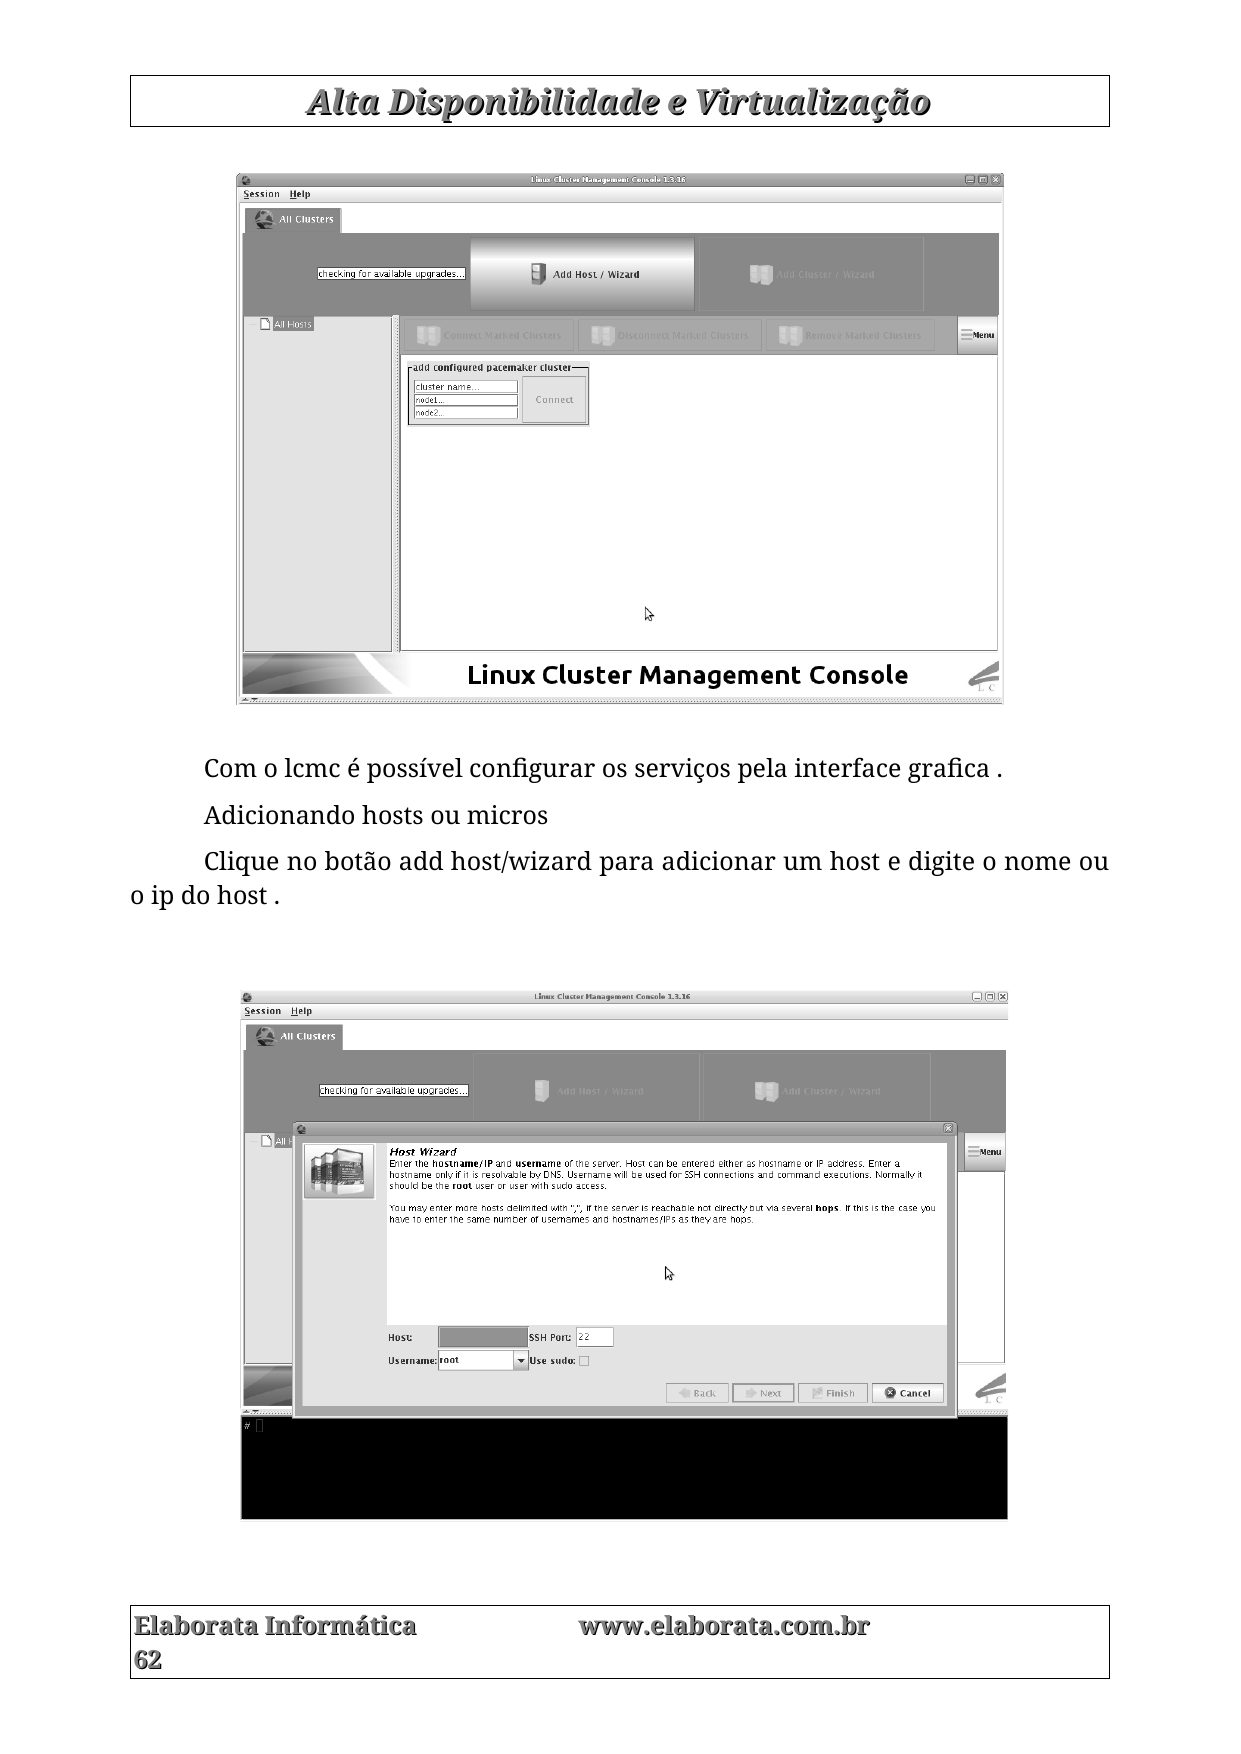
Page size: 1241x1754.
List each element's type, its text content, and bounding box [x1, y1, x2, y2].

text Adicionando hosts ou micros [130, 797, 1110, 832]
text Com o lcmc é possível configurar os serviços pela interface grafica . [130, 751, 1110, 785]
text Clique no botão add host/wizard para adicionar um host e digite o nome ou o ip do host . [130, 844, 1110, 912]
